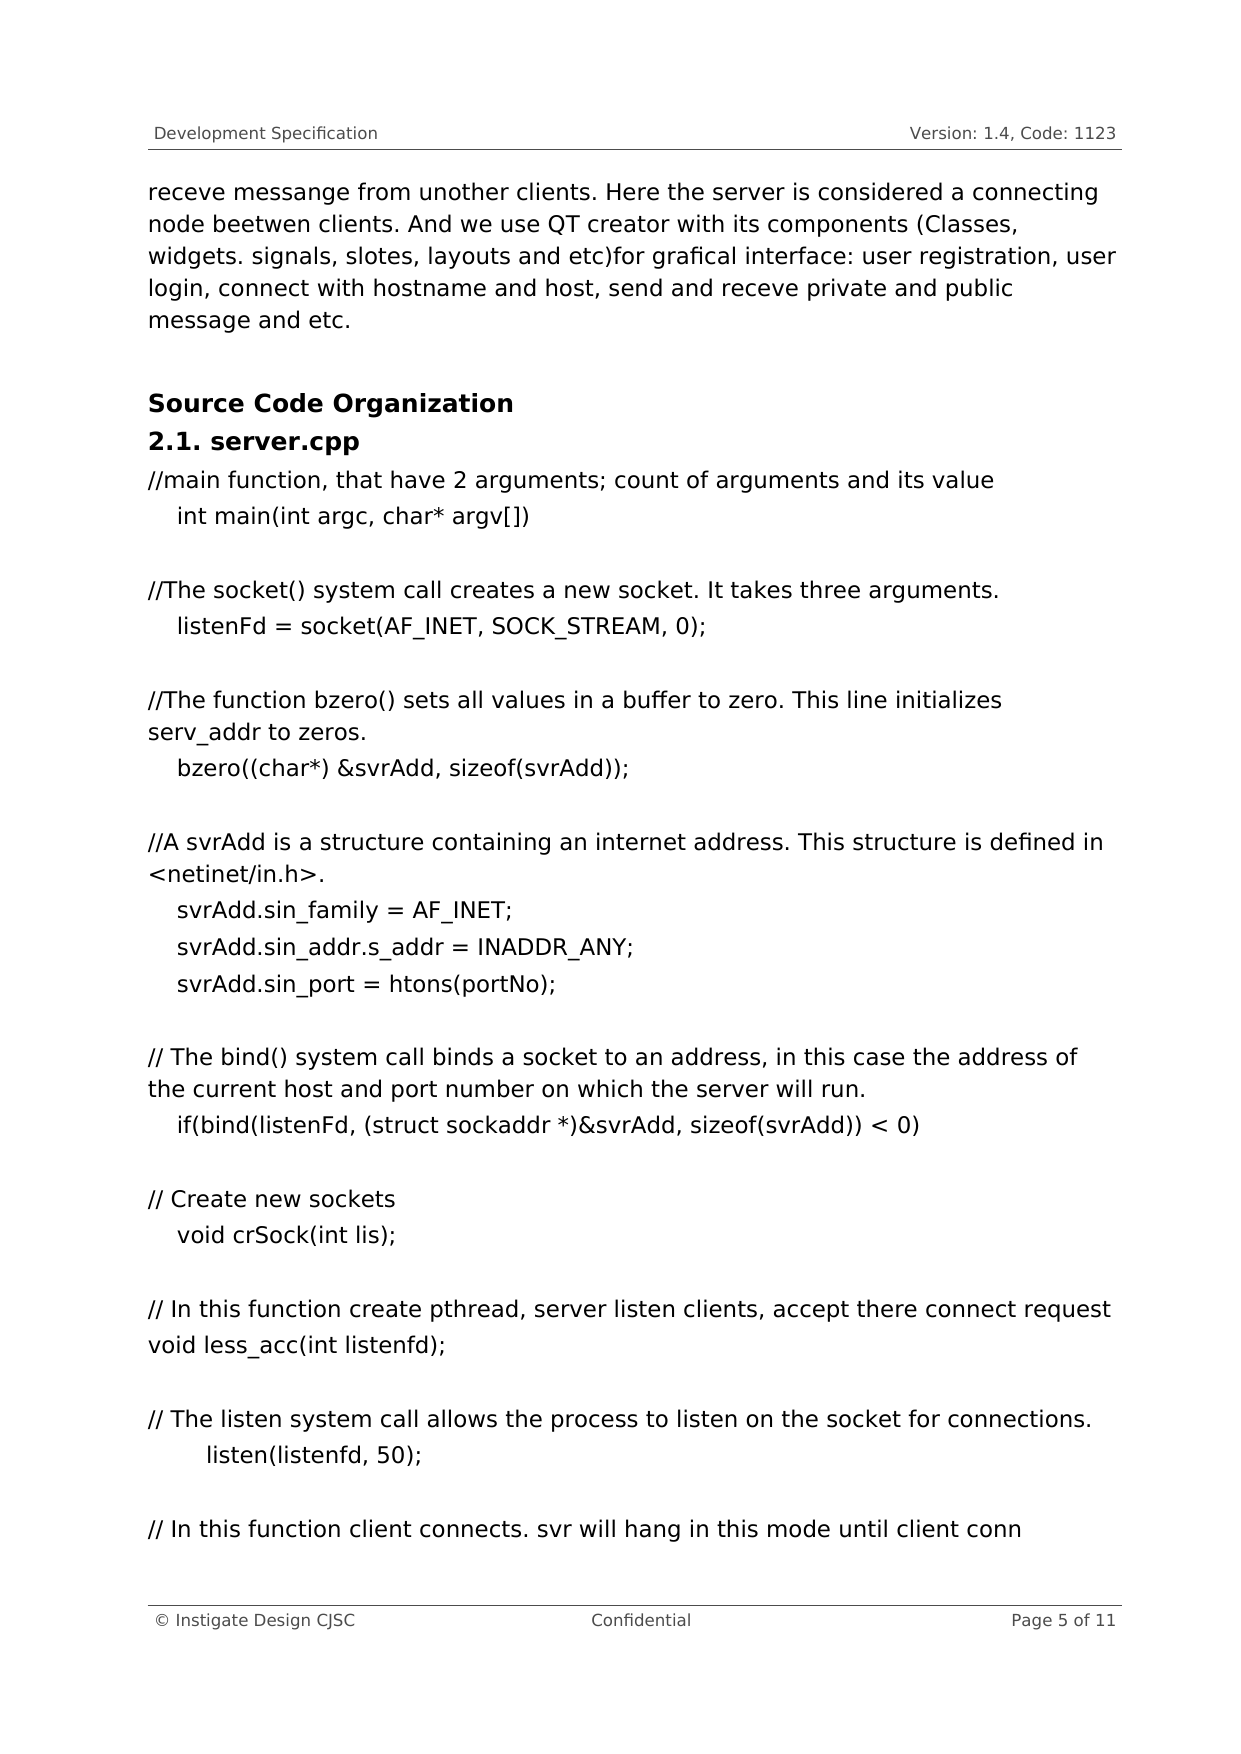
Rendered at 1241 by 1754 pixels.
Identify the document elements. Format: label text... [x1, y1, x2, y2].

text listen(listenfd, 50); [148, 1443, 1122, 1469]
text void crSock(int lis); [148, 1223, 1122, 1249]
text //The function bzero() sets all values in a buffer to zero. This line initializes serv_addr to zeros. [148, 687, 1122, 745]
text // Create new sockets [148, 1186, 1122, 1213]
text bzero((char*) &svrAdd, sizeof(svrAdd)); [148, 755, 1122, 782]
text 2.1. server.cpp [148, 427, 1122, 456]
text int main(int argc, char* argv[]) [148, 503, 1122, 530]
text receve messange from unother clients. Here the server is considered a connecting node beetwen clients. And we use QT creator with its components (Classes, widgets. signals, slotes, layouts and etc)for grafical interface: user registration, user login, connect with hostname and host, send and receve private and public message and etc. [148, 179, 1122, 333]
text //A svrAdd is a structure containing an internet address. This structure is defined in <netinet/in.h>. [148, 829, 1122, 887]
text listenFd = socket(AF_INET, SOCK_STREAM, 0); [148, 613, 1122, 640]
text // In this function create pthread, server listen clients, accept there connect request [148, 1296, 1122, 1323]
text //The socket() system call creates a new socket. It takes three arguments. [148, 577, 1122, 603]
subtitle Source Code Organization [148, 389, 1122, 418]
text svrAdd.sin_port = htons(portNo); [148, 971, 1122, 997]
text //main function, that have 2 arguments; count of arguments and its value [148, 467, 1122, 493]
text // In this function client connects. svr will hang in this mode until client conn [148, 1516, 1122, 1543]
text if(bind(listenFd, (struct sockaddr *)&svrAdd, sizeof(svrAdd)) < 0) [148, 1113, 1122, 1139]
text void less_acc(int listenfd); [148, 1333, 1122, 1359]
text svrAdd.sin_addr.s_addr = INADDR_ANY; [148, 934, 1122, 961]
text // The listen system call allows the process to listen on the socket for connections. [148, 1406, 1122, 1433]
text svrAdd.sin_family = AF_INET; [148, 897, 1122, 924]
text // The bind() system call binds a socket to an address, in this case the address of the current host and port number on which the server will run. [148, 1044, 1122, 1103]
